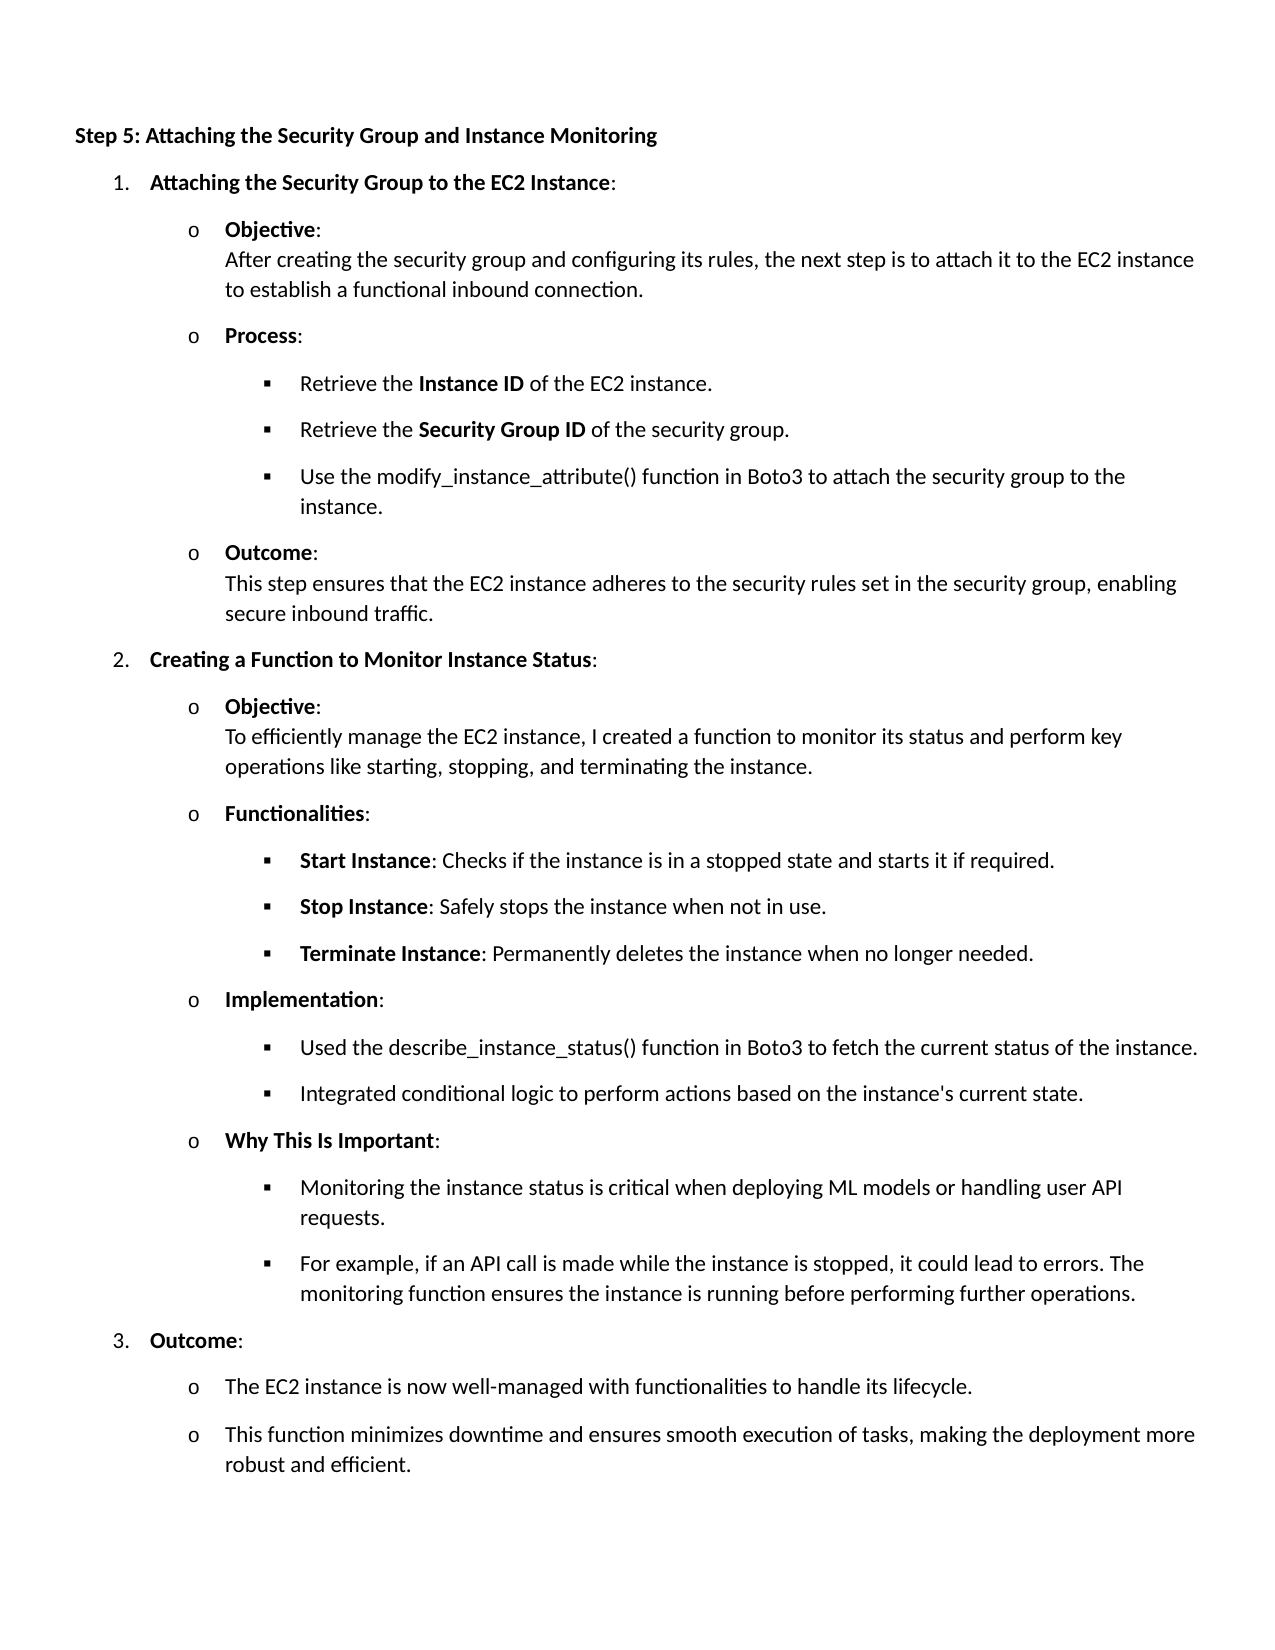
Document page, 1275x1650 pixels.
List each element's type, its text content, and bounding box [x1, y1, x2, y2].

list Attaching the Security Group to the EC2 Instance: [112, 168, 1200, 196]
list Functionalities: [187, 799, 1200, 827]
list Objective: After creating the security group and configuring its rules, the next step is to attach it to the EC2 instance to establish a functional inbound connection. [187, 215, 1200, 303]
list Stop Instance: Safely stops the instance when not in use. [262, 892, 1200, 920]
list Integrated conditional logic to perform actions based on the instance's current state. [262, 1079, 1200, 1107]
list Retrieve the Security Group ID of the security group. [262, 415, 1200, 443]
list Start Instance: Checks if the instance is in a stopped state and starts it if required. [262, 846, 1200, 874]
list Retrieve the Instance ID of the EC2 instance. [262, 369, 1200, 397]
list Creating a Function to Monitor Instance Status: [112, 645, 1200, 673]
list Implementation: [187, 986, 1200, 1014]
list The EC2 instance is now well-managed with functionalities to handle its lifecycle. [187, 1372, 1200, 1401]
text Step 5: Attaching the Security Group and Instance Monitoring [75, 122, 1200, 149]
list Why This Is Important: [187, 1126, 1200, 1154]
list Outcome: This step ensures that the EC2 instance adheres to the security rules set in the security group, enabling secure inbound traffic. [187, 538, 1200, 627]
list Monitoring the instance status is critical when deploying ML models or handling user API requests. [262, 1173, 1200, 1231]
list Use the modify_instance_attribute() function in Boto3 to attach the security group to the instance. [262, 462, 1200, 520]
list Outcome: [112, 1326, 1200, 1354]
list For example, if an API call is made while the instance is stopped, it could lead to errors. The monitoring function ensures the instance is running before performing further operations. [262, 1249, 1200, 1307]
list Used the describe_instance_status() function in Boto3 to fetch the current status of the instance. [262, 1033, 1200, 1061]
list This function minimizes downtime and ensures smooth execution of tasks, making the deployment more robust and efficient. [187, 1420, 1200, 1478]
list Terminate Instance: Permanently deletes the instance when no longer needed. [262, 939, 1200, 967]
list Process: [187, 322, 1200, 350]
list Objective: To efficiently manage the EC2 instance, I created a function to monitor its status and perform key operations like starting, stopping, and terminating the instance. [187, 692, 1200, 780]
